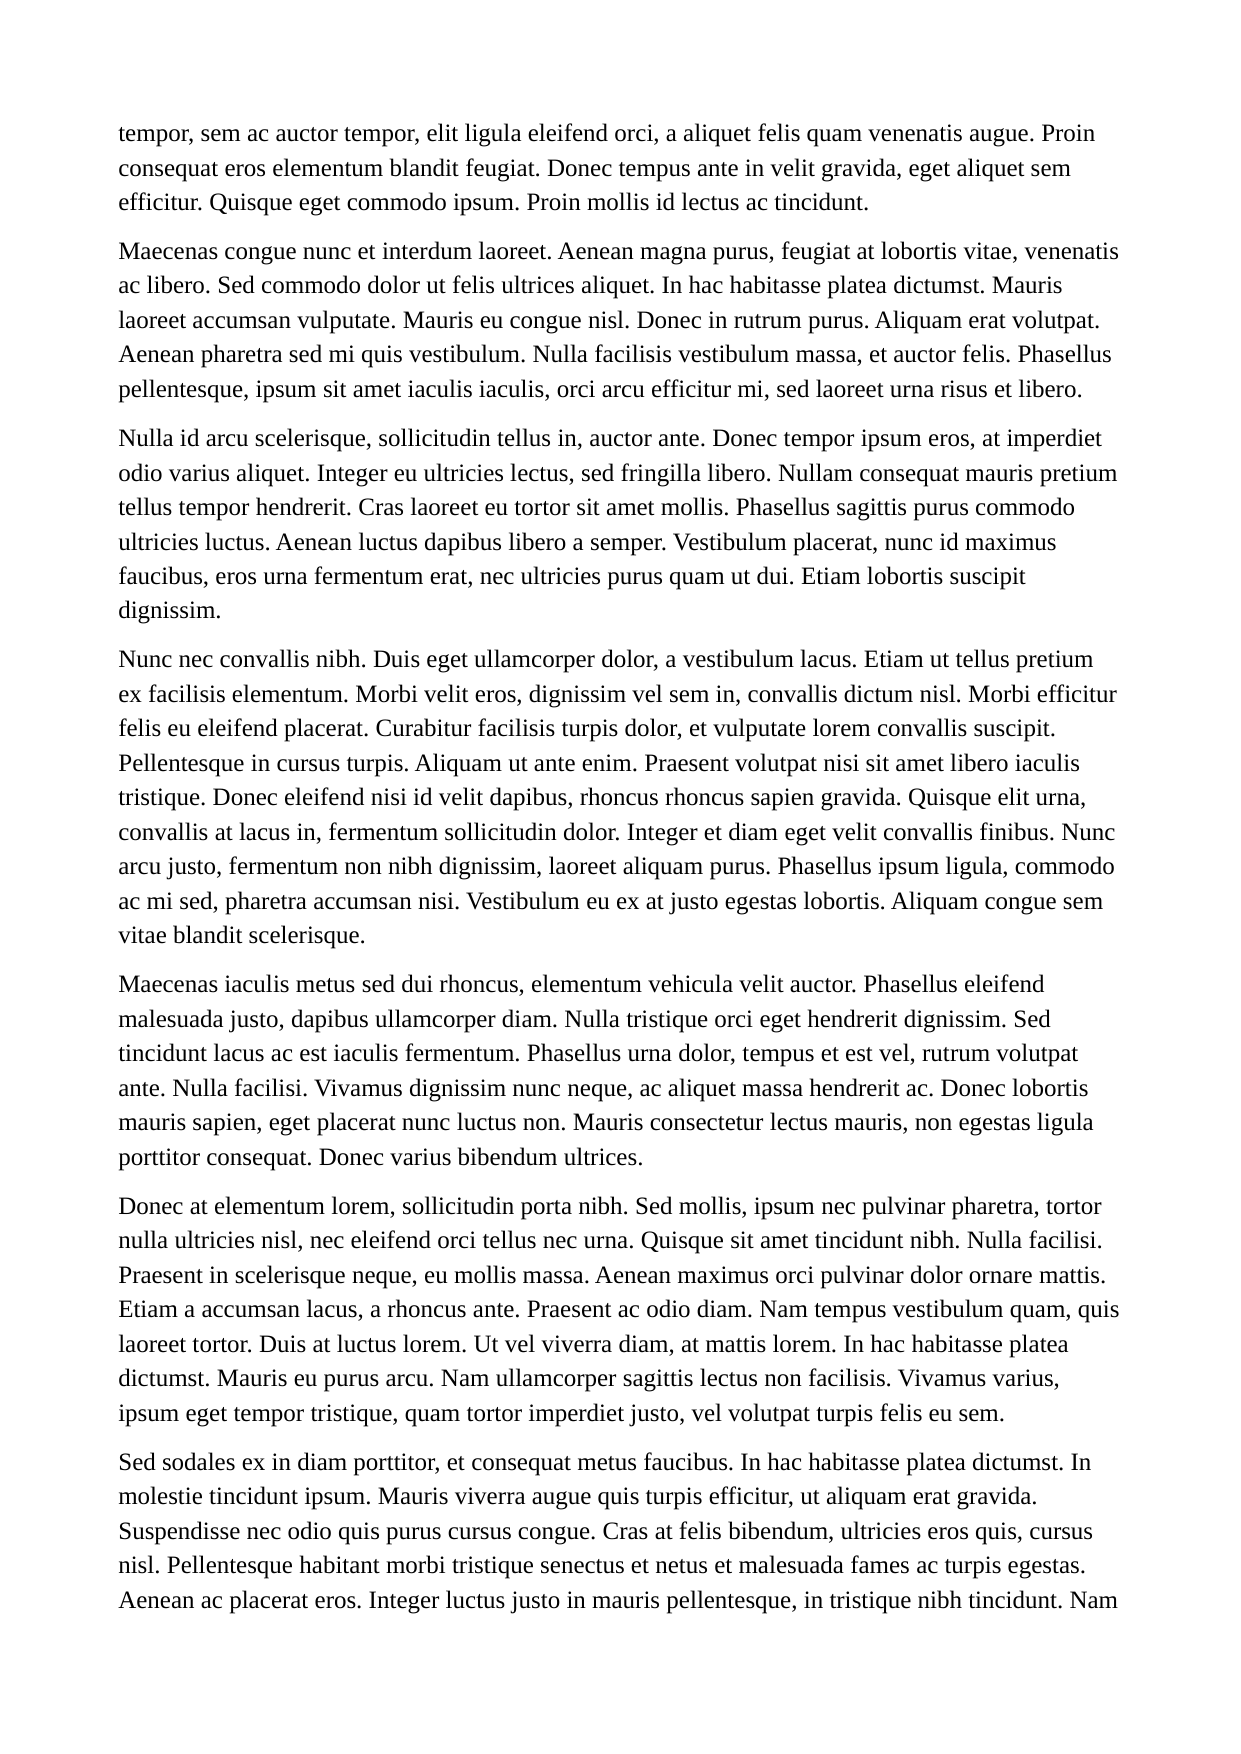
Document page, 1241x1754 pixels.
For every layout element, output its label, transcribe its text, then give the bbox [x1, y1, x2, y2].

text Nulla id arcu scelerisque, sollicitudin tellus in, auctor ante. Donec tempor ipsum eros, at imperdiet odio varius aliquet. Integer eu ultricies lectus, sed fringilla libero. Nullam consequat mauris pretium tellus tempor hendrerit. Cras laoreet eu tortor sit amet mollis. Phasellus sagittis purus commodo ultricies luctus. Aenean luctus dapibus libero a semper. Vestibulum placerat, nunc id maximus faucibus, eros urna fermentum erat, nec ultricies purus quam ut dui. Etiam lobortis suscipit dignissim. [118, 423, 1122, 624]
text Donec at elementum lorem, sollicitudin porta nibh. Sed mollis, ipsum nec pulvinar pharetra, tortor nulla ultricies nisl, nec eleifend orci tellus nec urna. Quisque sit amet tincidunt nibh. Nulla facilisi. Praesent in scelerisque neque, eu mollis massa. Aenean maximus orci pulvinar dolor ornare mattis. Etiam a accumsan lacus, a rhoncus ante. Praesent ac odio diam. Nam tempus vestibulum quam, quis laoreet tortor. Duis at luctus lorem. Ut vel viverra diam, at mattis lorem. In hac habitasse platea dictumst. Mauris eu purus arcu. Nam ullamcorper sagittis lectus non facilisis. Vivamus varius, ipsum eget tempor tristique, quam tortor imperdiet justo, vel volutpat turpis felis eu sem. [118, 1191, 1122, 1427]
text Maecenas iaculis metus sed dui rhoncus, elementum vehicula velit auctor. Phasellus eleifend malesuada justo, dapibus ullamcorper diam. Nulla tristique orci eget hendrerit dignissim. Sed tincidunt lacus ac est iaculis fermentum. Phasellus urna dolor, tempus et est vel, rutrum volutpat ante. Nulla facilisi. Vivamus dignissim nunc neque, ac aliquet massa hendrerit ac. Donec lobortis mauris sapien, eget placerat nunc luctus non. Mauris consectetur lectus mauris, non egestas ligula porttitor consequat. Donec varius bibendum ultrices. [118, 969, 1122, 1171]
text Maecenas congue nunc et interdum laoreet. Aenean magna purus, feugiat at lobortis vitae, venenatis ac libero. Sed commodo dolor ut felis ultrices aliquet. In hac habitasse platea dictumst. Mauris laoreet accumsan vulputate. Mauris eu congue nisl. Donec in rutrum purus. Aliquam erat volutpat. Aenean pharetra sed mi quis vestibulum. Nulla facilisis vestibulum massa, et auctor felis. Phasellus pellentesque, ipsum sit amet iaculis iaculis, orci arcu efficitur mi, sed laoreet urna risus et libero. [118, 236, 1122, 403]
text Nunc nec convallis nibh. Duis eget ullamcorper dolor, a vestibulum lacus. Etiam ut tellus pretium ex facilisis elementum. Morbi velit eros, dignissim vel sem in, convallis dictum nisl. Morbi efficitur felis eu eleifend placerat. Curabitur facilisis turpis dolor, et vulputate lorem convallis suscipit. Pellentesque in cursus turpis. Aliquam ut ante enim. Praesent volutpat nisi sit amet libero iaculis tristique. Donec eleifend nisi id velit dapibus, rhoncus rhoncus sapien gravida. Quisque elit urna, convallis at lacus in, fermentum sollicitudin dolor. Integer et diam eget velit convallis finibus. Nunc arcu justo, fermentum non nibh dignissim, laoreet aliquam purus. Phasellus ipsum ligula, commodo ac mi sed, pharetra accumsan nisi. Vestibulum eu ex at justo egestas lobortis. Aliquam congue sem vitae blandit scelerisque. [118, 644, 1122, 949]
text Sed sodales ex in diam porttitor, et consequat metus faucibus. In hac habitasse platea dictumst. In molestie tincidunt ipsum. Mauris viverra augue quis turpis efficitur, ut aliquam erat gravida. Suspendisse nec odio quis purus cursus congue. Cras at felis bibendum, ultricies eros quis, cursus nisl. Pellentesque habitant morbi tristique senectus et netus et malesuada fames ac turpis egestas. Aenean ac placerat eros. Integer luctus justo in mauris pellentesque, in tristique nibh tincidunt. Nam [118, 1447, 1122, 1613]
text tempor, sem ac auctor tempor, elit ligula eleifend orci, a aliquet felis quam venenatis augue. Proin consequat eros elementum blandit feugiat. Donec tempus ante in velit gravida, eget aliquet sem efficitur. Quisque eget commodo ipsum. Proin mollis id lectus ac tincidunt. [118, 118, 1122, 216]
